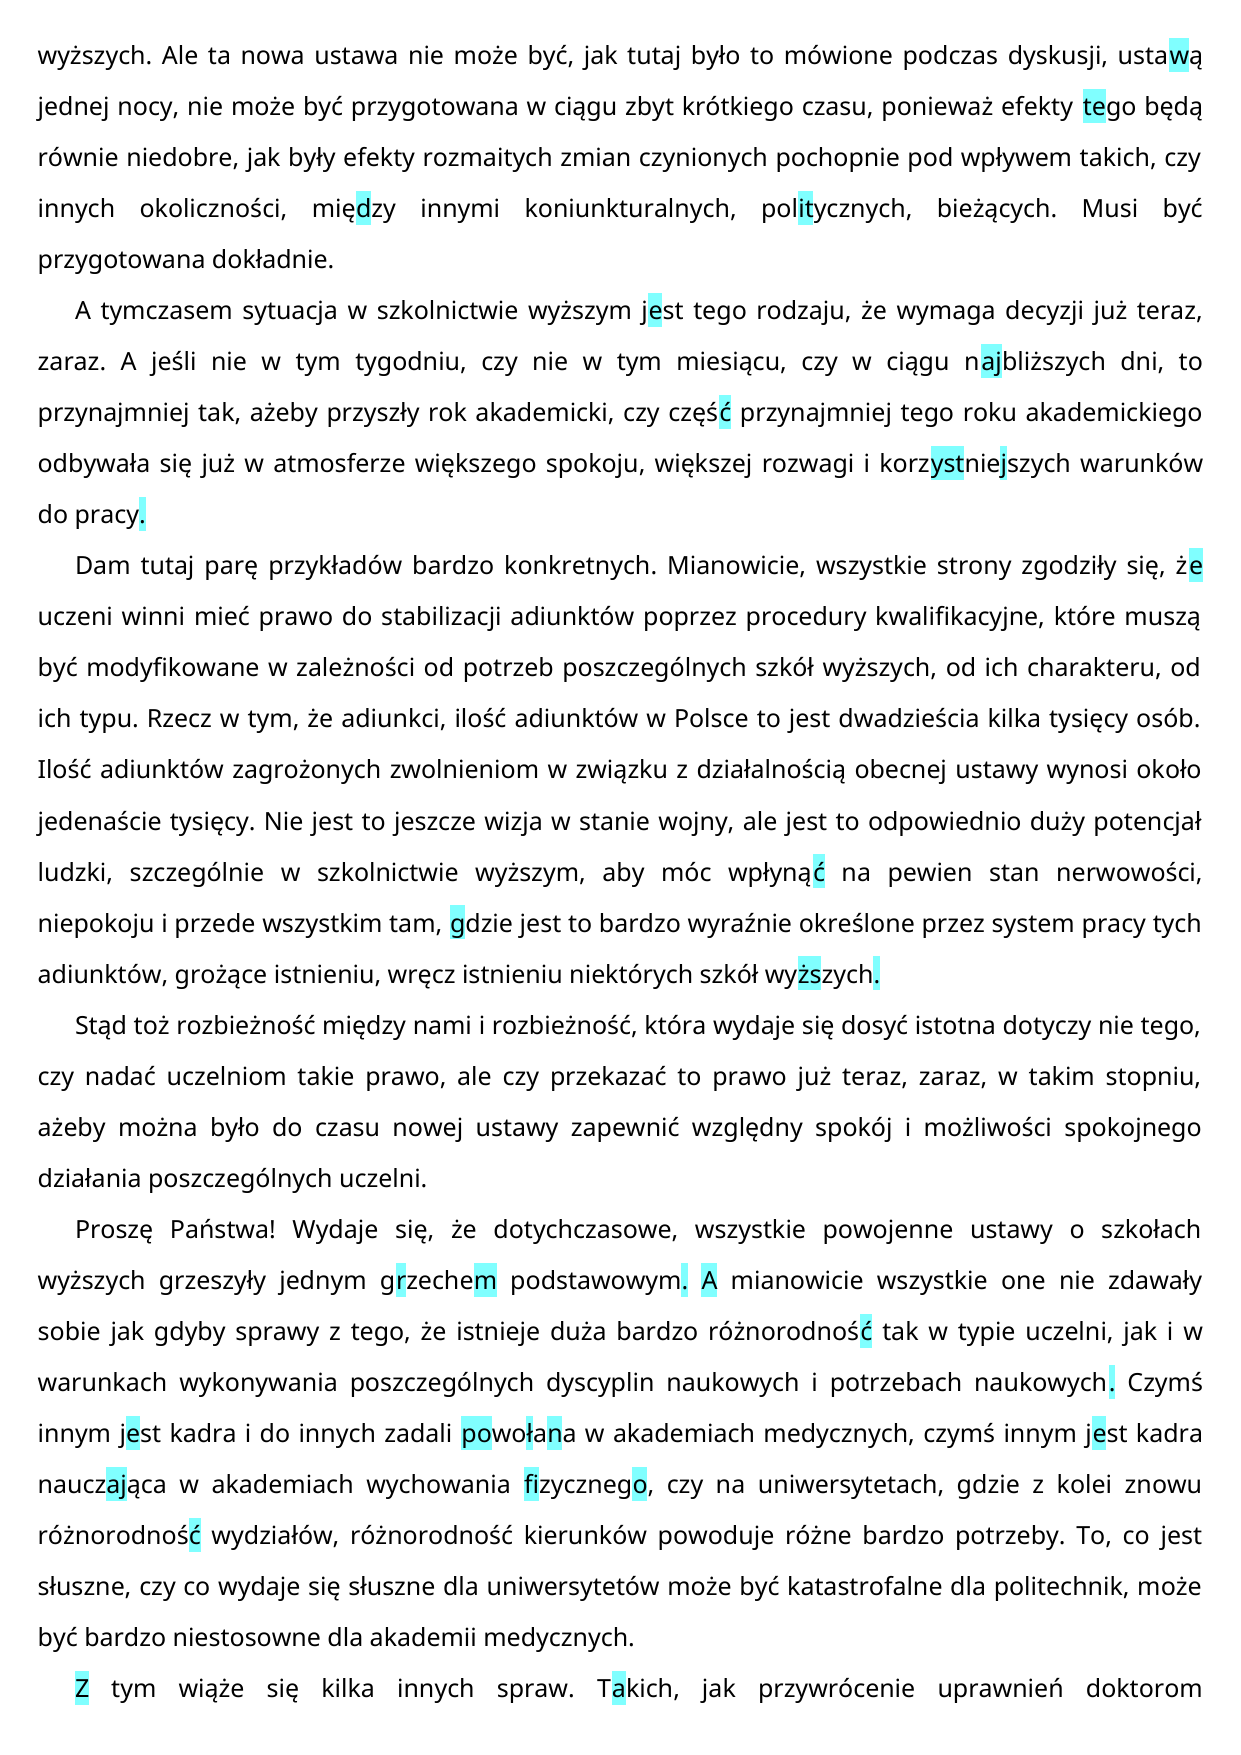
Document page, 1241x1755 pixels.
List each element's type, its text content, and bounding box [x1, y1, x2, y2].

text Stąd toż rozbieżność między nami i rozbieżność, która wydaje się dosyć istotna dotyczy nie tego, czy nadać uczelniom takie prawo, ale czy przekazać to prawo już teraz, zaraz, w takim stopniu, ażeby można było do czasu nowej ustawy zapewnić względny spokój i możliwości spokojnego działania poszczególnych uczelni. [37, 1007, 1203, 1194]
text Dam tutaj parę przykładów bardzo konkretnych. Mianowicie, wszystkie strony zgodziły się, że uczeni winni mieć prawo do stabilizacji adiunktów poprzez procedury kwalifikacyjne, które muszą być modyfikowane w zależności od potrzeb poszczególnych szkół wyższych, od ich charakteru, od ich typu. Rzecz w tym, że adiunkci, ilość adiunktów w Polsce to jest dwadzieścia kilka tysięcy osób. Ilość adiunktów zagrożonych zwolnieniom w związku z działalnością obecnej ustawy wynosi około jedenaście tysięcy. Nie jest to jeszcze wizja w stanie wojny, ale jest to odpowiednio duży potencjał ludzki, szczególnie w szkolnictwie wyższym, aby móc wpłynąć na pewien stan nerwowości, niepokoju i przede wszystkim tam, gdzie jest to bardzo wyraźnie określone przez system pracy tych adiunktów, grożące istnieniu, wręcz istnieniu niektórych szkół wyższych. [37, 548, 1203, 990]
text A tymczasem sytuacja w szkolnictwie wyższym jest tego rodzaju, że wymaga decyzji już teraz, zaraz. A jeśli nie w tym tygodniu, czy nie w tym miesiącu, czy w ciągu najbliższych dni, to przynajmniej tak, ażeby przyszły rok akademicki, czy część przynajmniej tego roku akademickiego odbywała się już w atmosferze większego spokoju, większej rozwagi i korzystniejszych warunków do pracy. [37, 293, 1203, 531]
text Z tym wiąże się kilka innych spraw. Takich, jak przywrócenie uprawnień doktorom [37, 1671, 1203, 1705]
text wyższych. Ale ta nowa ustawa nie może być, jak tutaj było to mówione podczas dyskusji, ustawą jednej nocy, nie może być przygotowana w ciągu zbyt krótkiego czasu, ponieważ efekty tego będą równie niedobre, jak były efekty rozmaitych zmian czynionych pochopnie pod wpływem takich, czy innych okoliczności, między innymi koniunkturalnych, politycznych, bieżących. Musi być przygotowana dokładnie. [37, 37, 1203, 276]
text Proszę Państwa! Wydaje się, że dotychczasowe, wszystkie powojenne ustawy o szkołach wyższych grzeszyły jednym grzechem podstawowym. A mianowicie wszystkie one nie zdawały sobie jak gdyby sprawy z tego, że istnieje duża bardzo różnorodność tak w typie uczelni, jak i w warunkach wykonywania poszczególnych dyscyplin naukowych i potrzebach naukowych. Czymś innym jest kadra i do innych zadali powołana w akademiach medycznych, czymś innym jest kadra nauczająca w akademiach wychowania fizycznego, czy na uniwersytetach, gdzie z kolei znowu różnorodność wydziałów, różnorodność kierunków powoduje różne bardzo potrzeby. To, co jest słuszne, czy co wydaje się słuszne dla uniwersytetów może być katastrofalne dla politechnik, może być bardzo niestosowne dla akademii medycznych. [37, 1211, 1203, 1654]
